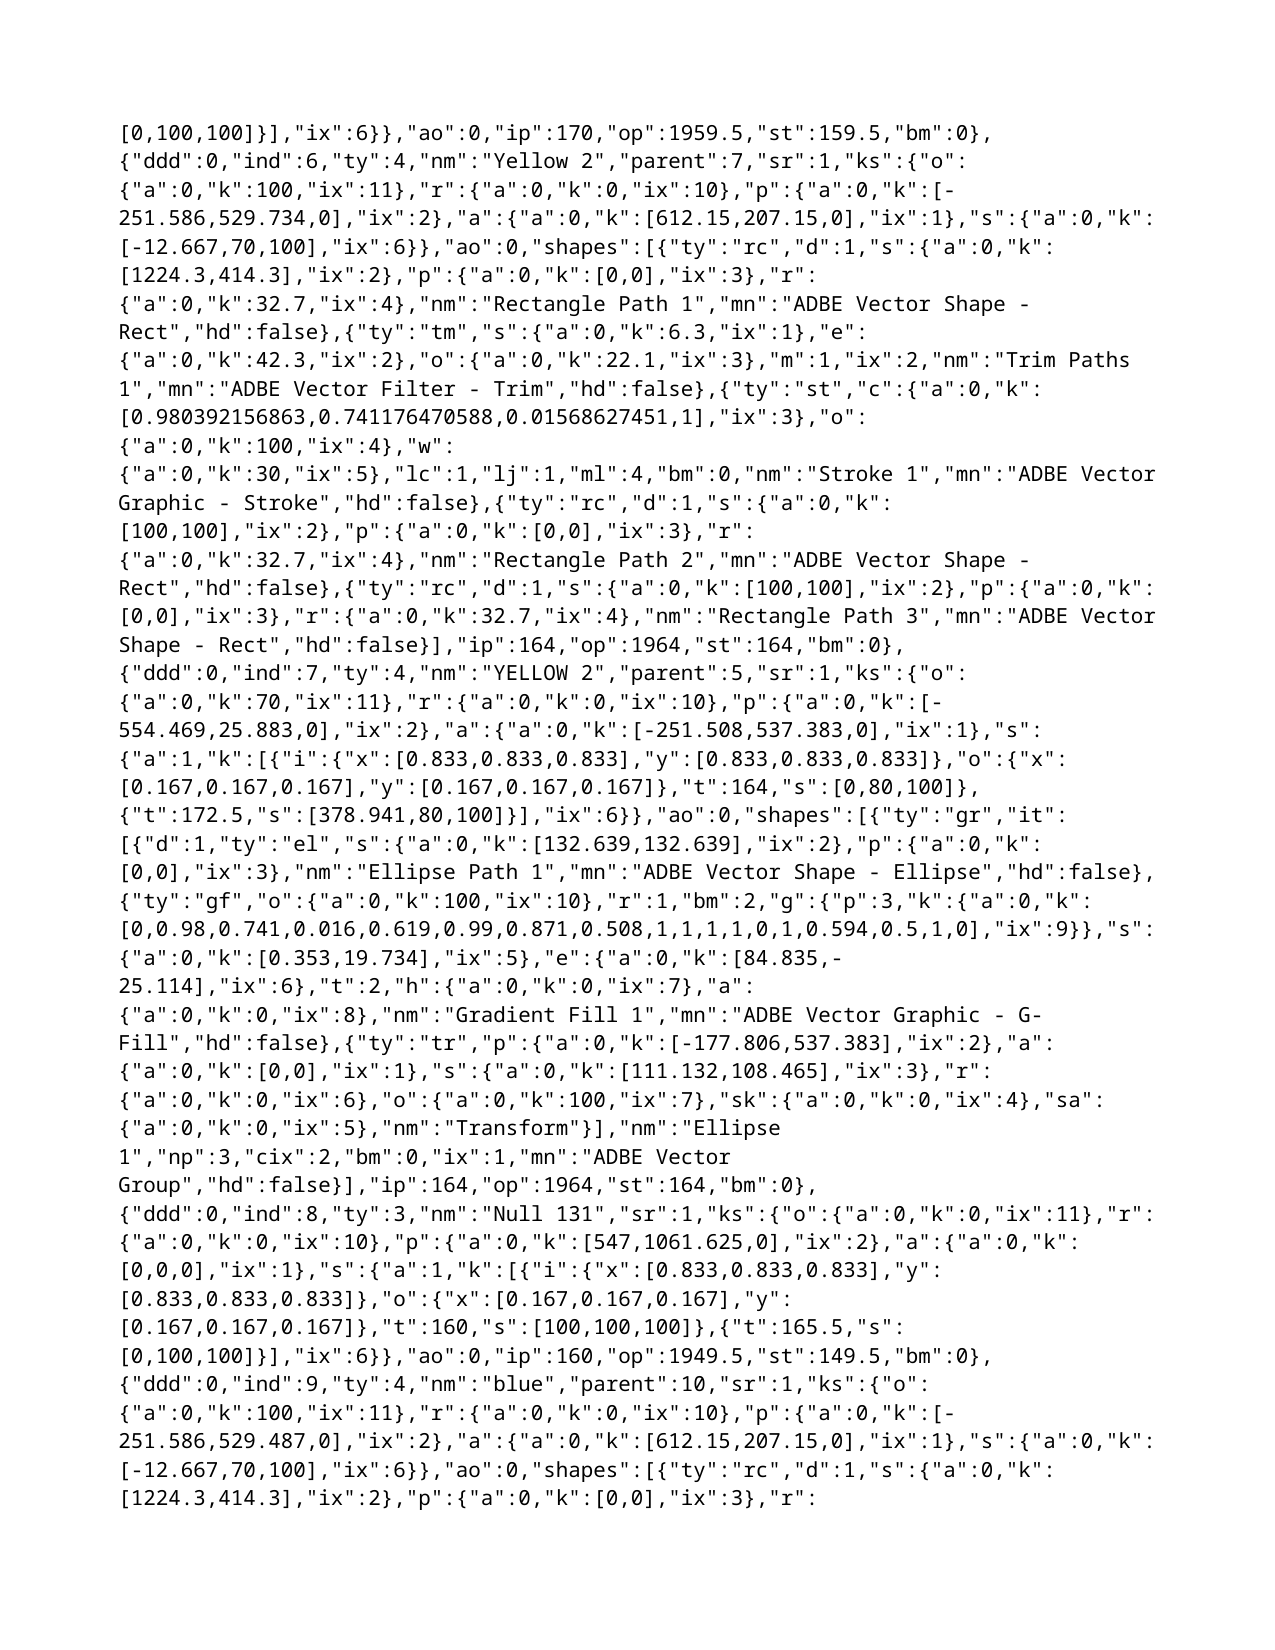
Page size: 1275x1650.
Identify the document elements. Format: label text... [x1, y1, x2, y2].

text [0,100,100]}],"ix":6}},"ao":0,"ip":170,"op":1959.5,"st":159.5,"bm":0},{"ddd":0,"ind":6,"ty":4,"nm":"Yellow 2","parent":7,"sr":1,"ks":{"o":{"a":0,"k":100,"ix":11},"r":{"a":0,"k":0,"ix":10},"p":{"a":0,"k":[-251.586,529.734,0],"ix":2},"a":{"a":0,"k":[612.15,207.15,0],"ix":1},"s":{"a":0,"k":[-12.667,70,100],"ix":6}},"ao":0,"shapes":[{"ty":"rc","d":1,"s":{"a":0,"k":[1224.3,414.3],"ix":2},"p":{"a":0,"k":[0,0],"ix":3},"r":{"a":0,"k":32.7,"ix":4},"nm":"Rectangle Path 1","mn":"ADBE Vector Shape - Rect","hd":false},{"ty":"tm","s":{"a":0,"k":6.3,"ix":1},"e":{"a":0,"k":42.3,"ix":2},"o":{"a":0,"k":22.1,"ix":3},"m":1,"ix":2,"nm":"Trim Paths 1","mn":"ADBE Vector Filter - Trim","hd":false},{"ty":"st","c":{"a":0,"k":[0.980392156863,0.741176470588,0.01568627451,1],"ix":3},"o":{"a":0,"k":100,"ix":4},"w":{"a":0,"k":30,"ix":5},"lc":1,"lj":1,"ml":4,"bm":0,"nm":"Stroke 1","mn":"ADBE Vector Graphic - Stroke","hd":false},{"ty":"rc","d":1,"s":{"a":0,"k":[100,100],"ix":2},"p":{"a":0,"k":[0,0],"ix":3},"r":{"a":0,"k":32.7,"ix":4},"nm":"Rectangle Path 2","mn":"ADBE Vector Shape - Rect","hd":false},{"ty":"rc","d":1,"s":{"a":0,"k":[100,100],"ix":2},"p":{"a":0,"k":[0,0],"ix":3},"r":{"a":0,"k":32.7,"ix":4},"nm":"Rectangle Path 3","mn":"ADBE Vector Shape - Rect","hd":false}],"ip":164,"op":1964,"st":164,"bm":0},{"ddd":0,"ind":7,"ty":4,"nm":"YELLOW 2","parent":5,"sr":1,"ks":{"o":{"a":0,"k":70,"ix":11},"r":{"a":0,"k":0,"ix":10},"p":{"a":0,"k":[-554.469,25.883,0],"ix":2},"a":{"a":0,"k":[-251.508,537.383,0],"ix":1},"s":{"a":1,"k":[{"i":{"x":[0.833,0.833,0.833],"y":[0.833,0.833,0.833]},"o":{"x":[0.167,0.167,0.167],"y":[0.167,0.167,0.167]},"t":164,"s":[0,80,100]},{"t":172.5,"s":[378.941,80,100]}],"ix":6}},"ao":0,"shapes":[{"ty":"gr","it":[{"d":1,"ty":"el","s":{"a":0,"k":[132.639,132.639],"ix":2},"p":{"a":0,"k":[0,0],"ix":3},"nm":"Ellipse Path 1","mn":"ADBE Vector Shape - Ellipse","hd":false},{"ty":"gf","o":{"a":0,"k":100,"ix":10},"r":1,"bm":2,"g":{"p":3,"k":{"a":0,"k":[0,0.98,0.741,0.016,0.619,0.99,0.871,0.508,1,1,1,1,0,1,0.594,0.5,1,0],"ix":9}},"s":{"a":0,"k":[0.353,19.734],"ix":5},"e":{"a":0,"k":[84.835,-25.114],"ix":6},"t":2,"h":{"a":0,"k":0,"ix":7},"a":{"a":0,"k":0,"ix":8},"nm":"Gradient Fill 1","mn":"ADBE Vector Graphic - G-Fill","hd":false},{"ty":"tr","p":{"a":0,"k":[-177.806,537.383],"ix":2},"a":{"a":0,"k":[0,0],"ix":1},"s":{"a":0,"k":[111.132,108.465],"ix":3},"r":{"a":0,"k":0,"ix":6},"o":{"a":0,"k":100,"ix":7},"sk":{"a":0,"k":0,"ix":4},"sa":{"a":0,"k":0,"ix":5},"nm":"Transform"}],"nm":"Ellipse 1","np":3,"cix":2,"bm":0,"ix":1,"mn":"ADBE Vector Group","hd":false}],"ip":164,"op":1964,"st":164,"bm":0},{"ddd":0,"ind":8,"ty":3,"nm":"Null 131","sr":1,"ks":{"o":{"a":0,"k":0,"ix":11},"r":{"a":0,"k":0,"ix":10},"p":{"a":0,"k":[547,1061.625,0],"ix":2},"a":{"a":0,"k":[0,0,0],"ix":1},"s":{"a":1,"k":[{"i":{"x":[0.833,0.833,0.833],"y":[0.833,0.833,0.833]},"o":{"x":[0.167,0.167,0.167],"y":[0.167,0.167,0.167]},"t":160,"s":[100,100,100]},{"t":165.5,"s":[0,100,100]}],"ix":6}},"ao":0,"ip":160,"op":1949.5,"st":149.5,"bm":0},{"ddd":0,"ind":9,"ty":4,"nm":"blue","parent":10,"sr":1,"ks":{"o":{"a":0,"k":100,"ix":11},"r":{"a":0,"k":0,"ix":10},"p":{"a":0,"k":[-251.586,529.487,0],"ix":2},"a":{"a":0,"k":[612.15,207.15,0],"ix":1},"s":{"a":0,"k":[-12.667,70,100],"ix":6}},"ao":0,"shapes":[{"ty":"rc","d":1,"s":{"a":0,"k":[1224.3,414.3],"ix":2},"p":{"a":0,"k":[0,0],"ix":3},"r": [118, 118, 1157, 1512]
